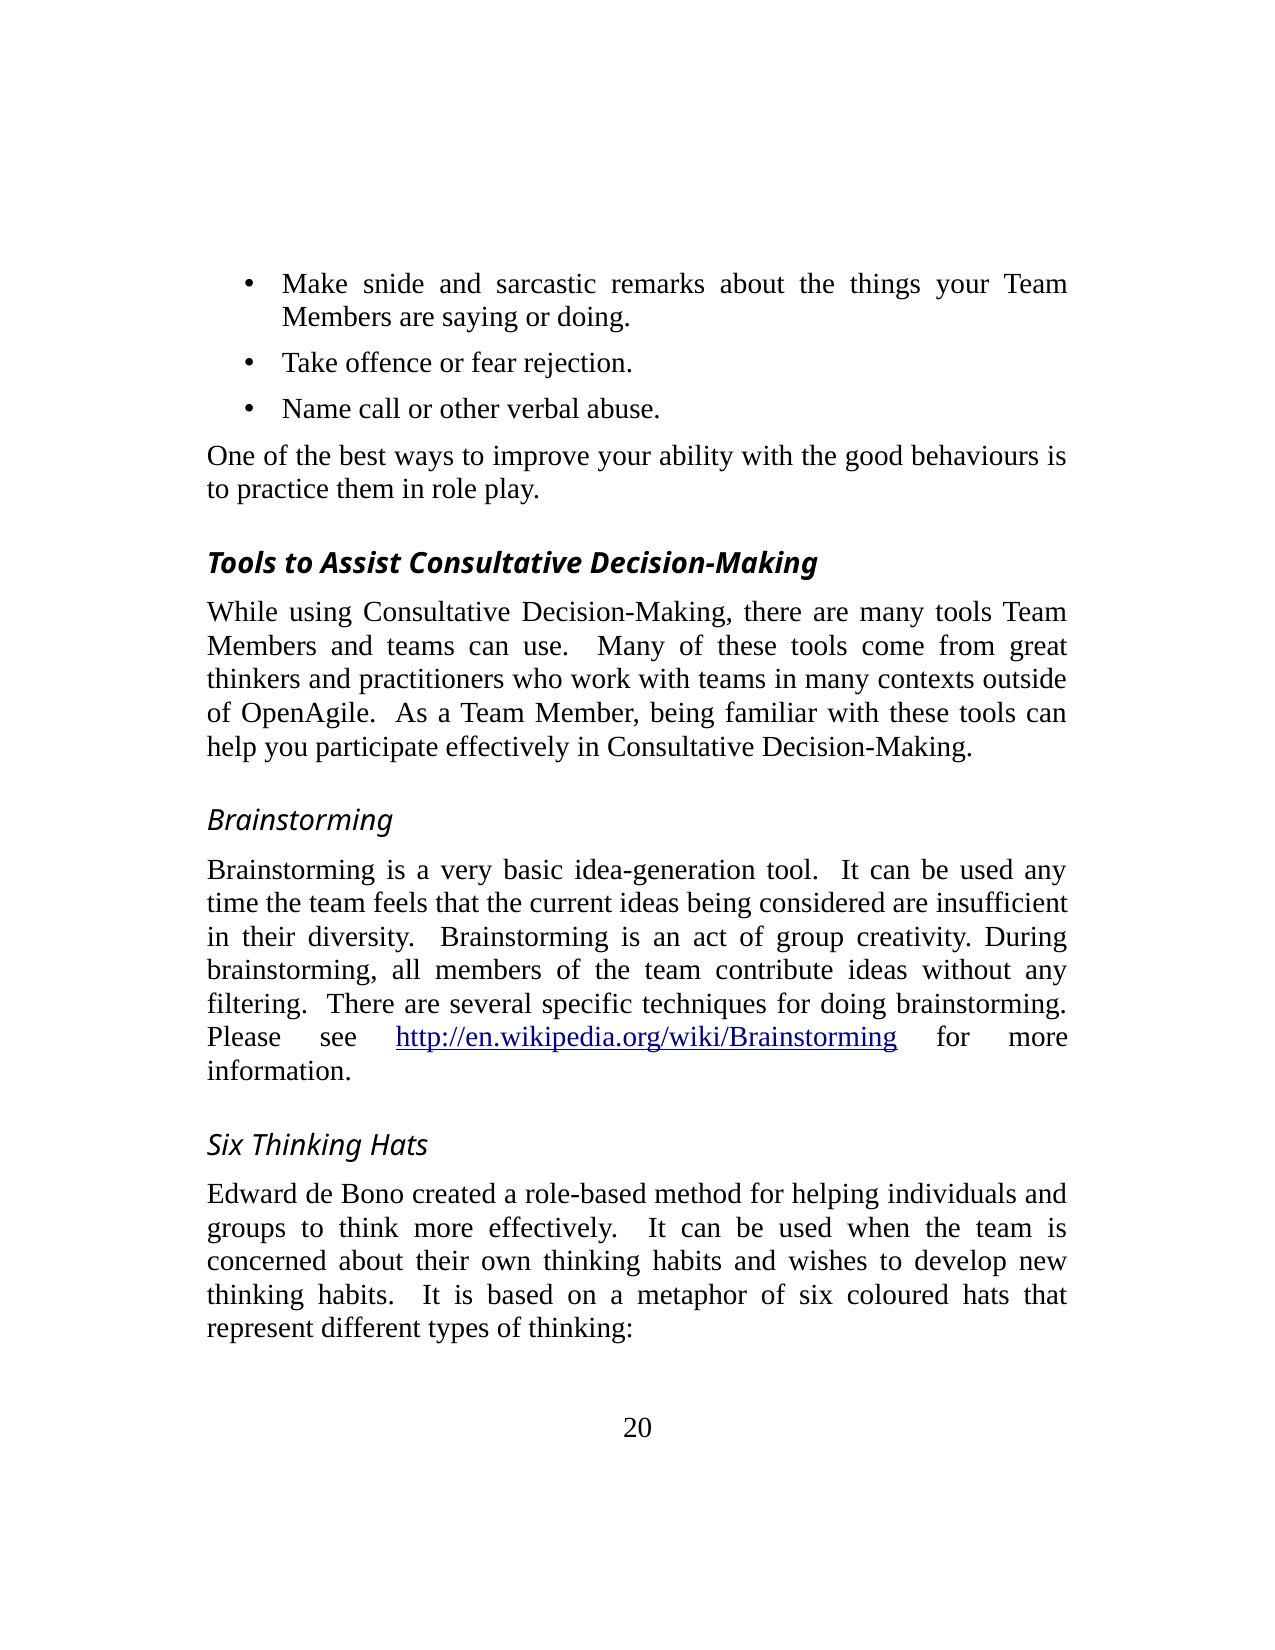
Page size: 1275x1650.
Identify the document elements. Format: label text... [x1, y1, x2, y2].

text One of the best ways to improve your ability with the good behaviours is to practice them in role play. [207, 438, 1068, 505]
subtitle Six Thinking Hats [207, 1124, 1068, 1164]
text Edward de Bono created a role-based method for helping individuals and groups to think more effectively. It can be used when the team is concerned about their own thinking habits and wishes to develop new thinking habits. It is based on a metaphor of six coloured hats that represent different types of thinking: [207, 1176, 1068, 1344]
list Take offence or fear rejection. [244, 345, 1068, 379]
subtitle Brainstorming [207, 800, 1068, 839]
text Brainstorming is a very basic idea-generation tool. It can be used any time the team feels that the current ideas being considered are insufficient in their diversity. Brainstorming is an act of group creativity. During brainstorming, all members of the team contribute ideas without any filtering. There are several specific techniques for doing brainstorming. Please see http://en.wikipedia.org/wiki/Brainstorming for more information. [207, 852, 1068, 1087]
text While using Consultative Decision-Making, there are many tools Team Members and teams can use. Many of these tools come from great thinkers and practitioners who work with teams in many contexts outside of OpenAgile. As a Team Member, being familiar with these tools can help you participate effectively in Consultative Decision-Making. [207, 594, 1068, 762]
subtitle Tools to Assist Consultative Decision-Making [207, 542, 1068, 582]
list Name call or other verbal abuse. [244, 392, 1068, 425]
list Make snide and sarcastic remarks about the things your Team Members are saying or doing. [244, 266, 1068, 333]
